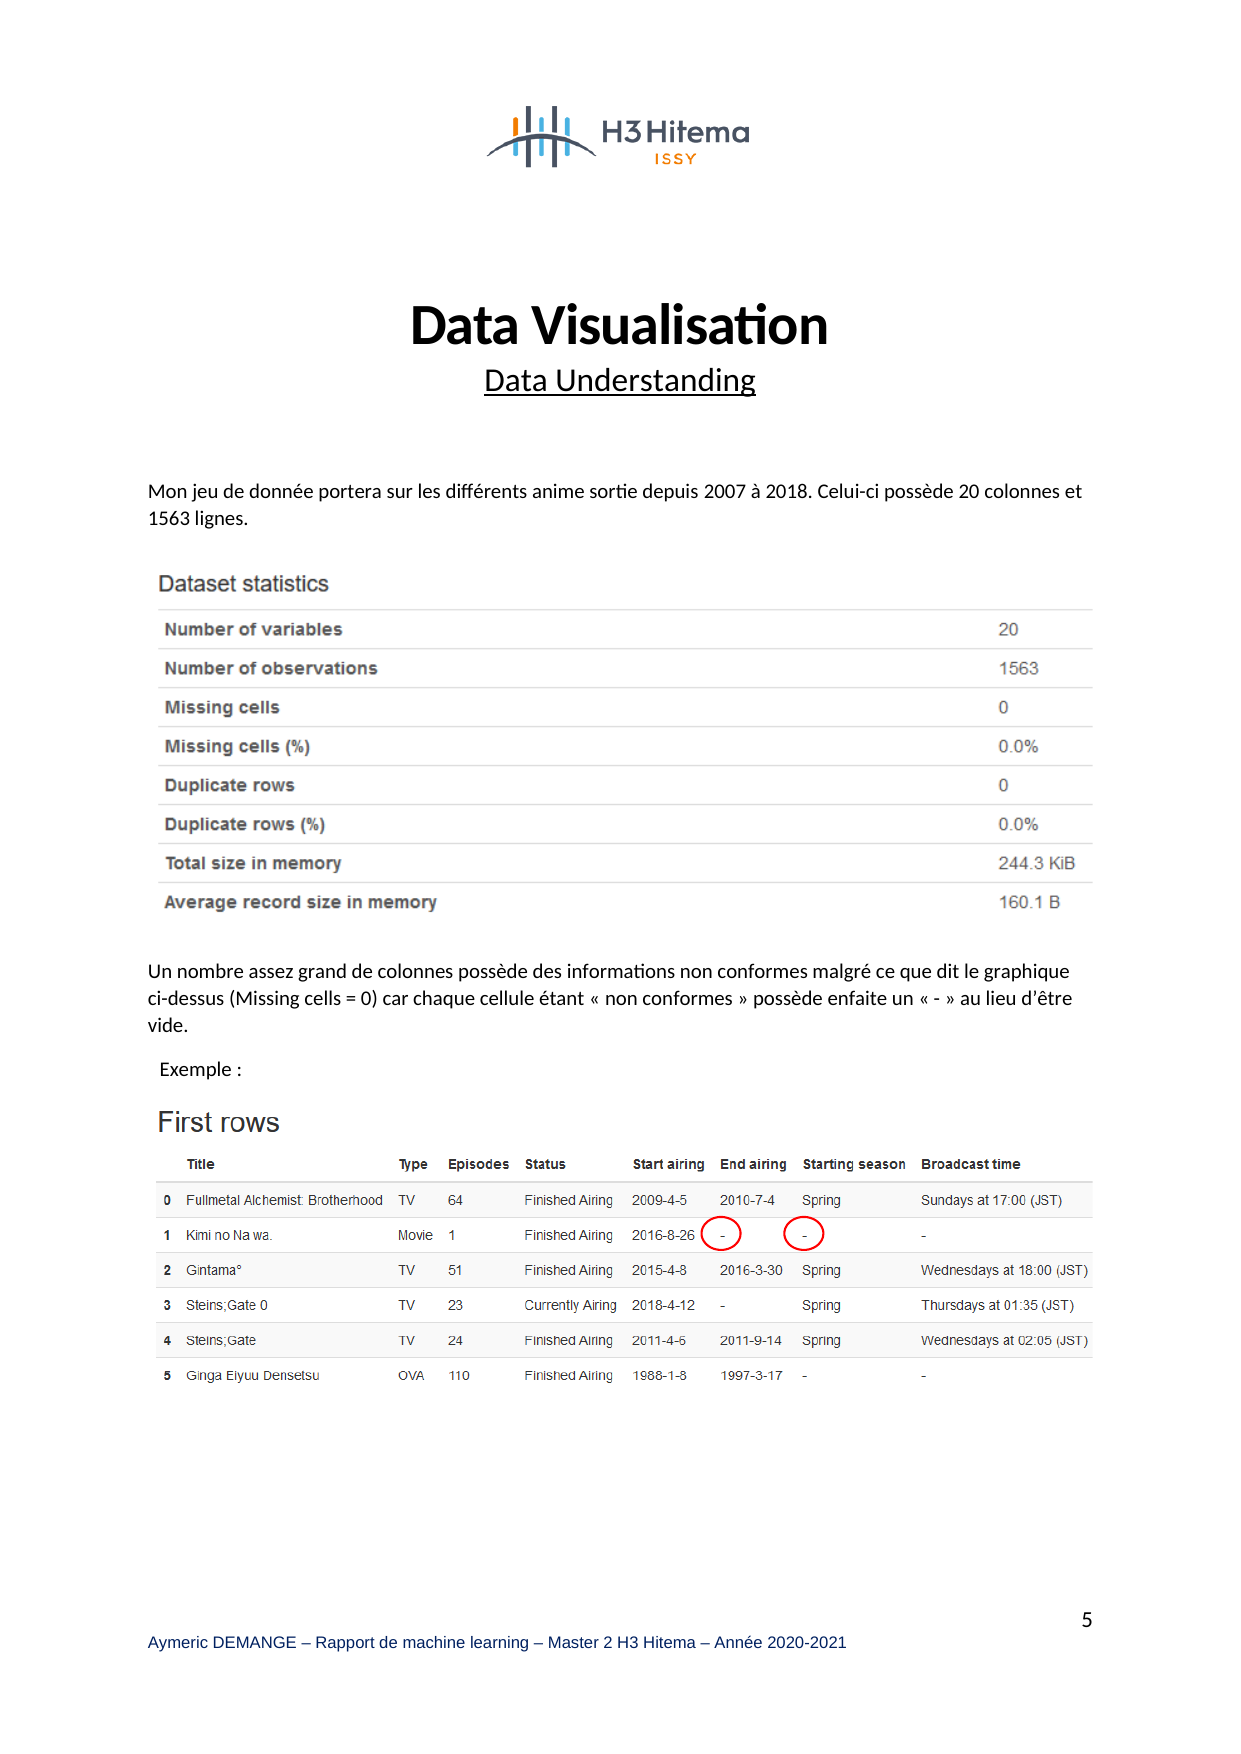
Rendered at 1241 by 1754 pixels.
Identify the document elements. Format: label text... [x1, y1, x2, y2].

subtitle Data Understanding [148, 359, 1093, 400]
text Un nombre assez grand de colonnes possède des informations non conformes malgré ce que dit le graphique ci-dessus (Missing cells = 0) car chaque cellule étant « non conformes » possède enfaite un « - » au lieu d’être vide. [148, 959, 1093, 1038]
text Mon jeu de donnée portera sur les différents anime sortie depuis 2007 à 2018. Celui-ci possède 20 colonnes et 1563 lignes. [148, 478, 1093, 531]
subtitle Data Visualisation [148, 288, 1093, 359]
text Exemple : [148, 1056, 1093, 1081]
